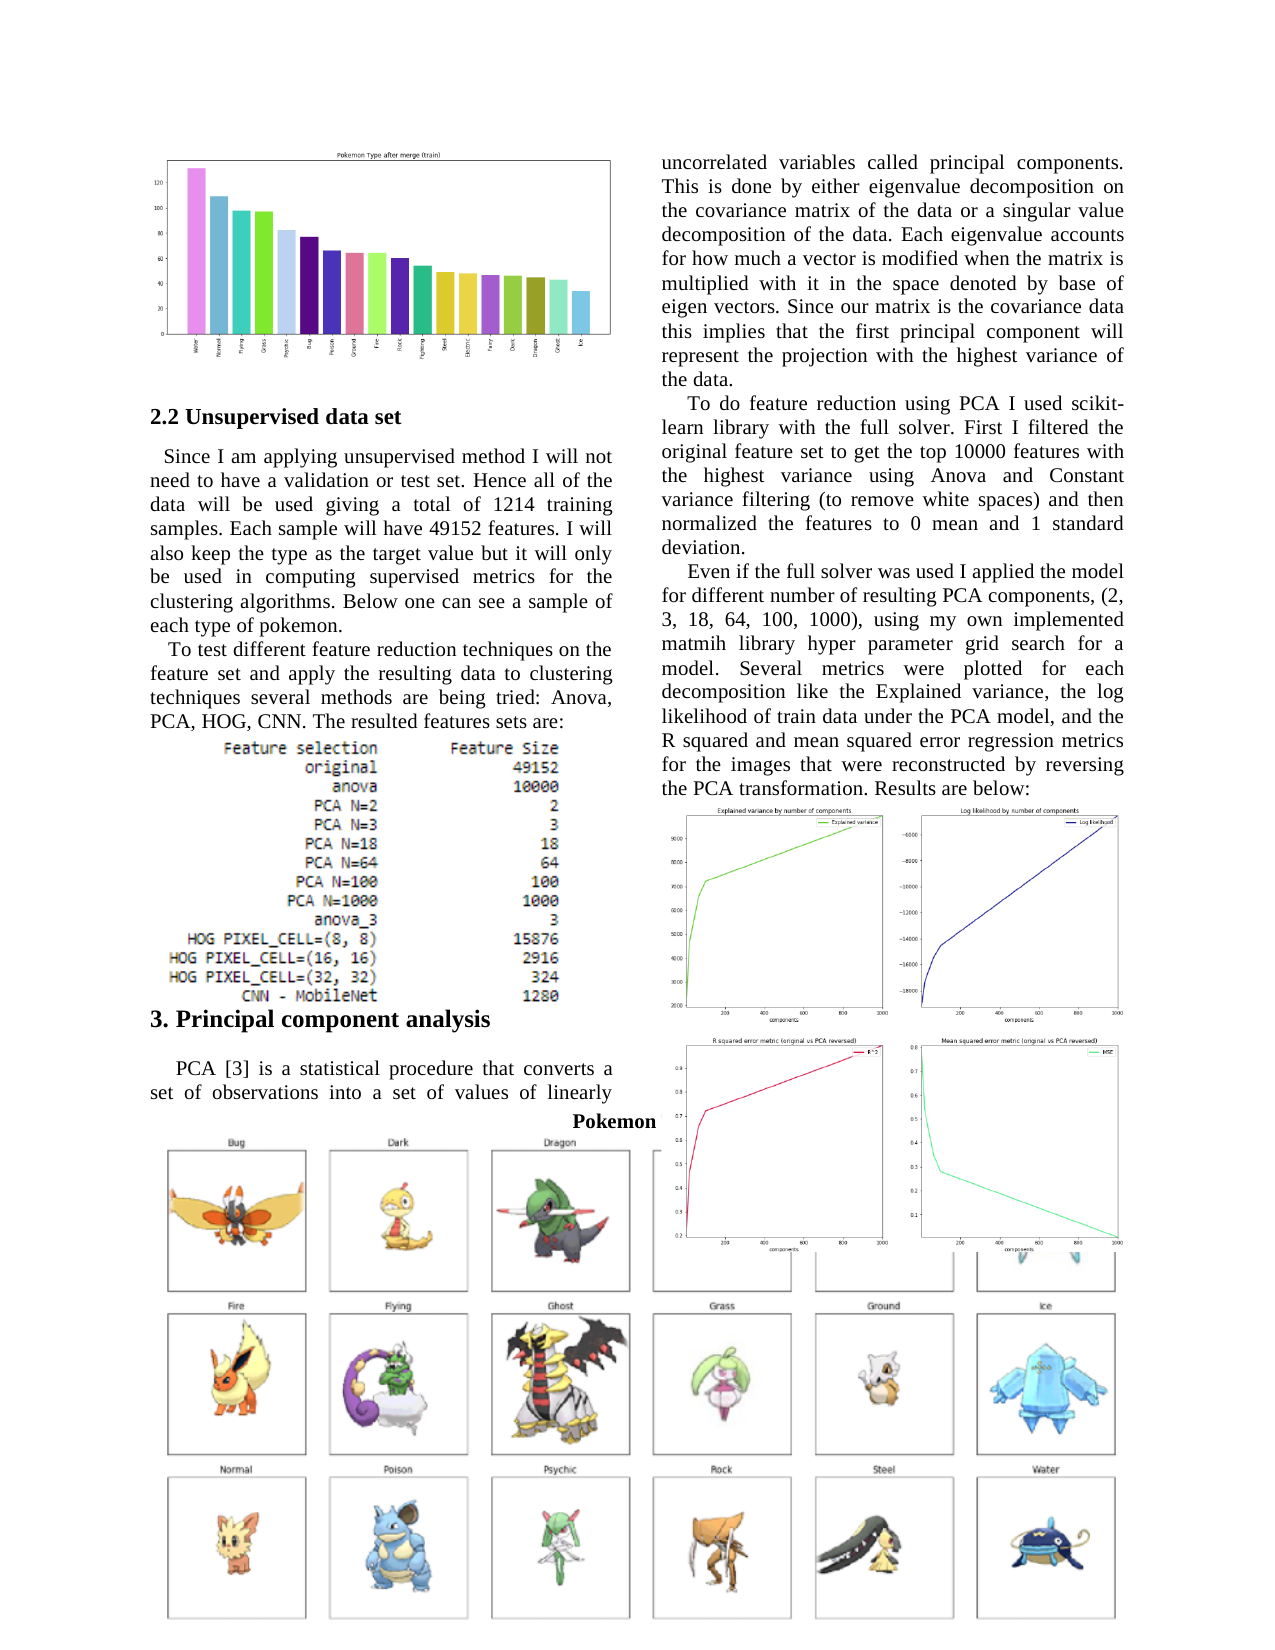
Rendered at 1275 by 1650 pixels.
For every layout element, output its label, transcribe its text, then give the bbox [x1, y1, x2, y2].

text To test different feature reduction techniques on the feature set and apply the resulting data to clustering techniques several methods are being tried: Anova, PCA, HOG, CNN. The resulted features sets are: [150, 637, 613, 733]
text Even if the full solver was used I applied the model for different number of resulting PCA components, (2, 3, 18, 64, 100, 1000), using my own implemented matmih library hyper parameter grid search for a model. Several metrics were plotted for each decomposition like the Explained variance, the log likelihood of train data under the PCA model, and the R squared and mean squared error regression metrics for the images that were reconstructed by reversing the PCA transformation. Results are below: [661, 559, 1125, 800]
subtitle Principal component analysis [150, 763, 613, 1033]
text [152, 1133, 1124, 1650]
text PCA [3] is a statistical procedure that converts a set of observations into a set of values of linearly [150, 1056, 613, 1104]
list 2.2 Unsupervised data set [150, 402, 613, 429]
text To do feature reduction using PCA I used scikit-learn library with the full solver. First I filtered the original feature set to get the top 10000 features with the highest variance using Anova and Constant variance filtering (to remove white spaces) and then normalized the features to 0 mean and 1 standard deviation. [661, 391, 1125, 559]
text uncorrelated variables called principal components. This is done by either eigenvalue decomposition on the covariance matrix of the data or a singular value decomposition of the data. Each eigenvalue accounts for how much a vector is modified when the matrix is multiplied with it in the space denoted by base of eigen vectors. Since our matrix is the covariance data this implies that the first principal component will represent the projection with the highest variance of the data. [661, 150, 1125, 391]
list Since I am applying unsupervised method I will not need to have a validation or test set. Hence all of the data will be used giving a total of 1214 training samples. Each sample will have 49152 features. I will also keep the type as the target value but it will only be used in computing supervised metrics for the clustering algorithms. Below one can see a sample of each type of pokemon. [150, 444, 613, 637]
text Pokemon Types [152, 1109, 661, 1133]
